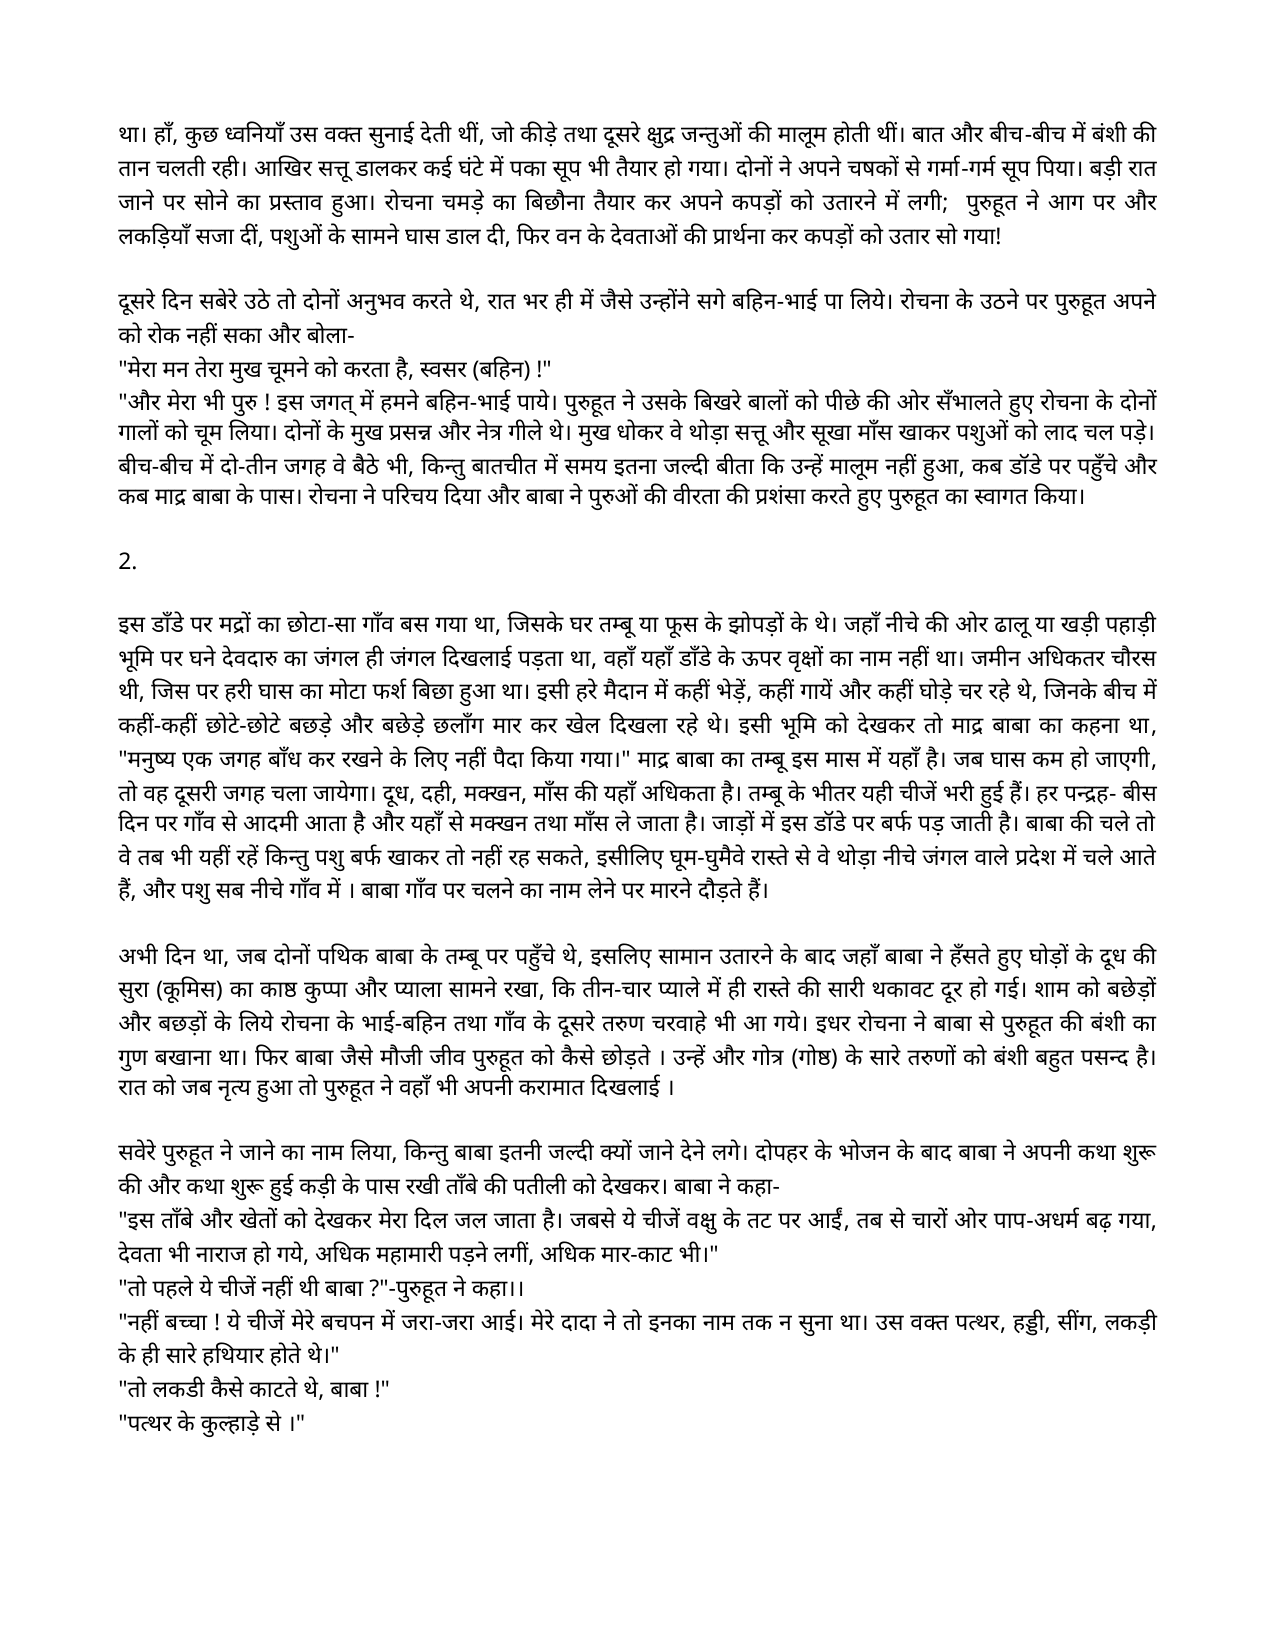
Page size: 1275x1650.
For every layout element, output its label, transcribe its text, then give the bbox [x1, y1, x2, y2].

text 2. [118, 545, 1157, 576]
text "तो पहले ये चीजें नहीं थी बाबा ?"-पुरुहूत ने कहा।। [118, 1272, 1157, 1305]
text दूसरे दिन सबेरे उठे तो दोनों अनुभव करते थे, रात भर ही में जैसे उन्होंने सगे बहिन-भाई पा लिये। रोचना के उठने पर पुरुहूत अपने को रोक नहीं सका और बोला- [118, 285, 1157, 352]
text अभी दिन था, जब दोनों पथिक बाबा के तम्बू पर पहुँचे थे, इसलिए सामान उतारने के बाद जहाँ बाबा ने हँसते हुए घोड़ों के दूध की सुरा (कूमिस) का काष्ठ कुप्पा और प्याला सामने रखा, कि तीन-चार प्याले में ही रास्ते की सारी थकावट दूर हो गई। शाम को बछेड़ों और बछड़ों के लिये रोचना के भाई-बहिन तथा गाँव के दूसरे तरुण चरवाहे भी आ गये। इधर रोचना ने बाबा से पुरुहूत की बंशी का गुण बखाना था। फिर बाबा जैसे मौजी जीव पुरुहूत को कैसे छोड़ते । उन्हें और गोत्र (गोष्ठ) के सारे तरुणों को बंशी बहुत पसन्द है। रात को जब नृत्य हुआ तो पुरुहूत ने वहाँ भी अपनी करामात दिखलाई । [118, 939, 1157, 1105]
text इस डाँडे पर मद्रों का छोटा-सा गाँव बस गया था, जिसके घर तम्बू या फूस के झोपड़ों के थे। जहाँ नीचे की ओर ढालू या खड़ी पहाड़ी भूमि पर घने देवदारु का जंगल ही जंगल दिखलाई पड़ता था, वहाँ यहाँ डाँडे के ऊपर वृक्षों का नाम नहीं था। जमीन अधिकतर चौरस थी, जिस पर हरी घास का मोटा फर्श बिछा हुआ था। इसी हरे मैदान में कहीं भेड़ें, कहीं गायें और कहीं घोड़े चर रहे थे, जिनके बीच में कहीं-कहीं छोटे-छोटे बछड़े और बछेड़े छलाँग मार कर खेल दिखला रहे थे। इसी भूमि को देखकर तो माद्र बाबा का कहना था, "मनुष्य एक जगह बाँध कर रखने के लिए नहीं पैदा किया गया।" माद्र बाबा का तम्बू इस मास में यहाँ है। जब घास कम हो जाएगी, तो वह दूसरी जगह चला जायेगा। दूध, दही, मक्खन, माँस की यहाँ अधिकता है। तम्बू के भीतर यही चीजें भरी हुई हैं। हर पन्द्रह- बीस दिन पर गाँव से आदमी आता है और यहाँ से मक्खन तथा माँस ले जाता है। जाड़ों में इस डॉडे पर बर्फ पड़ जाती है। बाबा की चले तो वे तब भी यहीं रहें किन्तु पशु बर्फ खाकर तो नहीं रह सकते, इसीलिए घूम-घुमैवे रास्ते से वे थोड़ा नीचे जंगल वाले प्रदेश में चले आते हैं, और पशु सब नीचे गाँव में । बाबा गाँव पर चलने का नाम लेने पर मारने दौड़ते हैं। [118, 608, 1157, 908]
text "मेरा मन तेरा मुख चूमने को करता है, स्वसर (बहिन) !" [118, 352, 1157, 386]
text "पत्थर के कुल्हाड़े से ।" [118, 1407, 1157, 1441]
text "इस ताँबे और खेतों को देखकर मेरा दिल जल जाता है। जबसे ये चीजें वक्षु के तट पर आईं, तब से चारों ओर पाप-अधर्म बढ़ गया, देवता भी नाराज हो गये, अधिक महामारी पड़ने लगीं, अधिक मार-काट भी।" [118, 1204, 1157, 1272]
text सवेरे पुरुहूत ने जाने का नाम लिया, किन्तु बाबा इतनी जल्दी क्यों जाने देने लगे। दोपहर के भोजन के बाद बाबा ने अपनी कथा शुरू की और कथा शुरू हुई कड़ी के पास रखी ताँबे की पतीली को देखकर। बाबा ने कहा- [118, 1136, 1157, 1204]
text "और मेरा भी पुरु ! इस जगत् में हमने बहिन-भाई पाये। पुरुहूत ने उसके बिखरे बालों को पीछे की ओर सँभालते हुए रोचना के दोनों गालों को चूम लिया। दोनों के मुख प्रसन्न और नेत्र गीले थे। मुख धोकर वे थोड़ा सत्तू और सूखा माँस खाकर पशुओं को लाद चल पड़े। बीच-बीच में दो-तीन जगह वे बैठे भी, किन्तु बातचीत में समय इतना जल्दी बीता कि उन्हें मालूम नहीं हुआ, कब डॉडे पर पहुँचे और कब माद्र बाबा के पास। रोचना ने परिचय दिया और बाबा ने पुरुओं की वीरता की प्रशंसा करते हुए पुरुहूत का स्वागत किया। [118, 386, 1157, 514]
text "तो लकडी कैसे काटते थे, बाबा !" [118, 1373, 1157, 1407]
text था। हाँ, कुछ ध्वनियाँ उस वक्त सुनाई देती थीं, जो कीड़े तथा दूसरे क्षुद्र जन्तुओं की मालूम होती थीं। बात और बीच-बीच में बंशी की तान चलती रही। आखिर सत्तू डालकर कई घंटे में पका सूप भी तैयार हो गया। दोनों ने अपने चषकों से गर्मा-गर्म सूप पिया। बड़ी रात जाने पर सोने का प्रस्ताव हुआ। रोचना चमड़े का बिछौना तैयार कर अपने कपड़ों को उतारने में लगी; पुरुहूत ने आग पर और लकड़ियाँ सजा दीं, पशुओं के सामने घास डाल दी, फिर वन के देवताओं की प्रार्थना कर कपड़ों को उतार सो गया! [118, 118, 1157, 253]
text "नहीं बच्चा ! ये चीजें मेरे बचपन में जरा-जरा आई। मेरे दादा ने तो इनका नाम तक न सुना था। उस वक्त पत्थर, हड्डी, सींग, लकड़ी के ही सारे हथियार होते थे।" [118, 1305, 1157, 1373]
